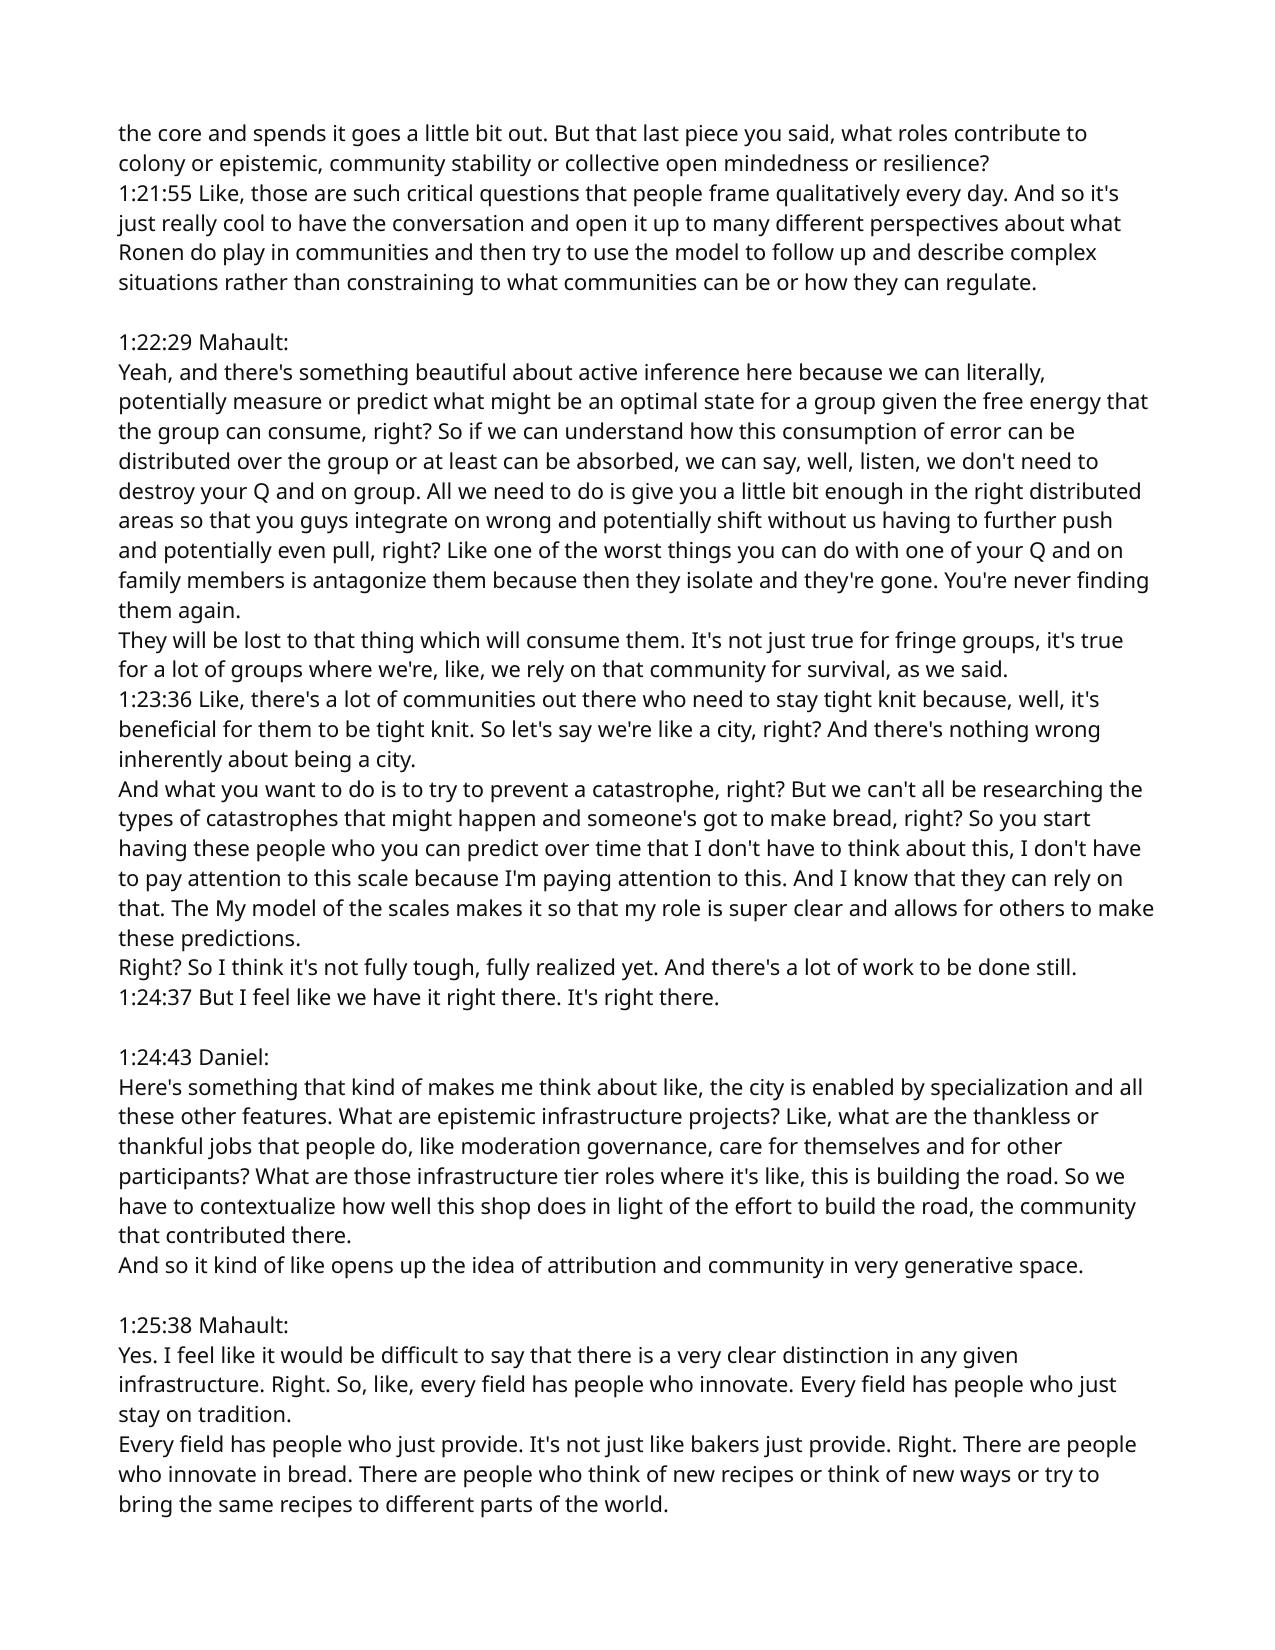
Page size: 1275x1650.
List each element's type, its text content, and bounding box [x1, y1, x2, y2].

text They will be lost to that thing which will consume them. It's not just true for fringe groups, it's true for a lot of groups where we're, like, we rely on that community for survival, as we said. [118, 624, 1157, 684]
text Yes. I feel like it would be difficult to say that there is a very clear distinction in any given infrastructure. Right. So, like, every field has people who innovate. Every field has people who just stay on tradition. [118, 1339, 1157, 1429]
text And what you want to do is to try to prevent a catastrophe, right? But we can't all be researching the types of catastrophes that might happen and someone's got to make bread, right? So you start having these people who you can predict over time that I don't have to think about this, I don't have to pay attention to this scale because I'm paying attention to this. And I know that they can rely on that. The My model of the scales makes it so that my role is super clear and allows for others to make these predictions. [118, 773, 1157, 952]
text 1:23:36 Like, there's a lot of communities out there who need to stay tight knit because, well, it's beneficial for them to be tight knit. So let's say we're like a city, right? And there's nothing wrong inherently about being a city. [118, 684, 1157, 773]
text 1:24:37 But I feel like we have it right there. It's right there. [118, 982, 1157, 1012]
text 1:24:43 Daniel: [118, 1042, 1157, 1071]
text Right? So I think it's not fully tough, fully realized yet. And there's a lot of work to be done still. [118, 952, 1157, 982]
text 1:25:38 Mahault: [118, 1310, 1157, 1339]
text Every field has people who just provide. It's not just like bakers just provide. Right. There are people who innovate in bread. There are people who think of new recipes or think of new ways or try to bring the same recipes to different parts of the world. [118, 1429, 1157, 1518]
text 1:22:29 Mahault: [118, 327, 1157, 356]
text the core and spends it goes a little bit out. But that last piece you said, what roles contribute to colony or epistemic, community stability or collective open mindedness or resilience? [118, 118, 1157, 178]
text And so it kind of like opens up the idea of attribution and community in very generative space. [118, 1250, 1157, 1280]
text 1:21:55 Like, those are such critical questions that people frame qualitatively every day. And so it's just really cool to have the conversation and open it up to many different perspectives about what Ronen do play in communities and then try to use the model to follow up and describe complex situations rather than constraining to what communities can be or how they can regulate. [118, 178, 1157, 297]
text Here's something that kind of makes me think about like, the city is enabled by specialization and all these other features. What are epistemic infrastructure projects? Like, what are the thankless or thankful jobs that people do, like moderation governance, care for themselves and for other participants? What are those infrastructure tier roles where it's like, this is building the road. So we have to contextualize how well this shop does in light of the effort to build the road, the community that contributed there. [118, 1071, 1157, 1250]
text Yeah, and there's something beautiful about active inference here because we can literally, potentially measure or predict what might be an optimal state for a group given the free energy that the group can consume, right? So if we can understand how this consumption of error can be distributed over the group or at least can be absorbed, we can say, well, listen, we don't need to destroy your Q and on group. All we need to do is give you a little bit enough in the right distributed areas so that you guys integrate on wrong and potentially shift without us having to further push and potentially even pull, right? Like one of the worst things you can do with one of your Q and on family members is antagonize them because then they isolate and they're gone. You're never finding them again. [118, 356, 1157, 624]
